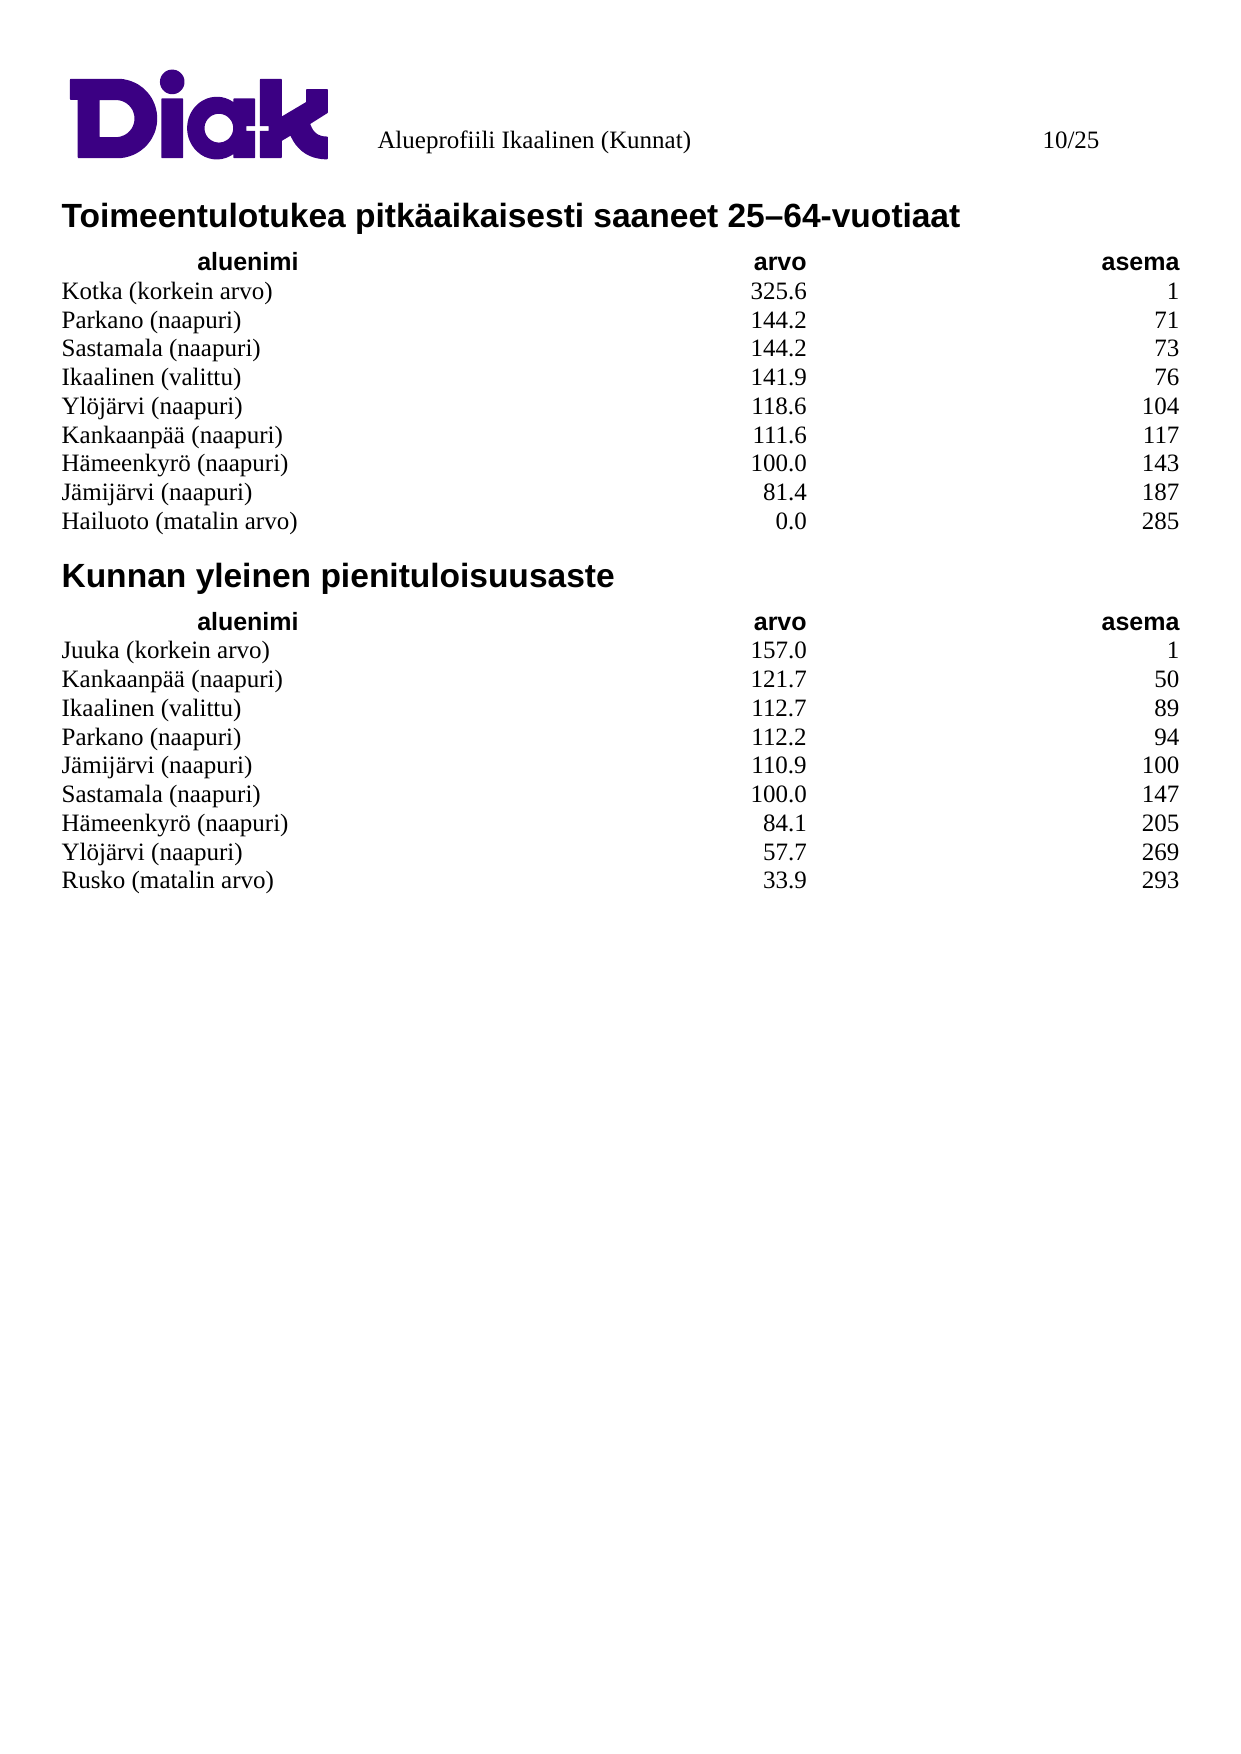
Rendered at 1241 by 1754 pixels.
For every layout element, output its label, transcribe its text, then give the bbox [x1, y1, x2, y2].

table_cell 147 [806, 779, 1179, 808]
table_cell Ikaalinen (valittu) [61, 693, 434, 722]
table_cell 121.7 [434, 664, 806, 693]
table_cell Ylöjärvi (naapuri) [61, 837, 434, 866]
table_cell Hämeenkyrö (naapuri) [61, 449, 434, 477]
table_cell 112.7 [434, 693, 806, 722]
table_header arvo [434, 607, 806, 636]
table_cell 141.9 [434, 362, 806, 391]
table_cell 118.6 [434, 391, 806, 420]
table_cell Juuka (korkein arvo) [61, 636, 434, 664]
table_cell 144.2 [434, 334, 806, 362]
table_header asema [806, 247, 1179, 276]
table_cell Sastamala (naapuri) [61, 779, 434, 808]
subtitle Toimeentulotukea pitkäaikaisesti saaneet 25–64-vuotiaat [61, 196, 1179, 235]
table_cell 0.0 [434, 506, 806, 535]
table_cell 104 [806, 391, 1179, 420]
table_cell 110.9 [434, 751, 806, 779]
table_cell Parkano (naapuri) [61, 305, 434, 333]
table_cell 50 [806, 664, 1179, 693]
table_header aluenimi [61, 607, 434, 636]
table_cell 117 [806, 420, 1179, 448]
table_cell 285 [806, 506, 1179, 535]
table_cell 71 [806, 305, 1179, 333]
table_cell Kankaanpää (naapuri) [61, 420, 434, 448]
table_cell 94 [806, 722, 1179, 751]
table_cell Parkano (naapuri) [61, 722, 434, 751]
subtitle Kunnan yleinen pienituloisuusaste [61, 556, 1179, 594]
table_cell 76 [806, 362, 1179, 391]
table_cell 100.0 [434, 779, 806, 808]
table_cell 293 [806, 866, 1179, 894]
table_cell Kankaanpää (naapuri) [61, 664, 434, 693]
table_cell 187 [806, 477, 1179, 506]
table_cell 84.1 [434, 808, 806, 837]
table_cell 73 [806, 334, 1179, 362]
table_cell 1 [806, 276, 1179, 305]
table_cell 157.0 [434, 636, 806, 664]
table_cell Hämeenkyrö (naapuri) [61, 808, 434, 837]
table_cell Ylöjärvi (naapuri) [61, 391, 434, 420]
table_cell 81.4 [434, 477, 806, 506]
table_cell 143 [806, 449, 1179, 477]
table_cell Rusko (matalin arvo) [61, 866, 434, 894]
table_cell Hailuoto (matalin arvo) [61, 506, 434, 535]
table_cell 57.7 [434, 837, 806, 866]
table_cell 205 [806, 808, 1179, 837]
table_cell Jämijärvi (naapuri) [61, 751, 434, 779]
table_cell 1 [806, 636, 1179, 664]
table_cell 144.2 [434, 305, 806, 333]
table_cell 33.9 [434, 866, 806, 894]
table_cell 325.6 [434, 276, 806, 305]
table_cell Kotka (korkein arvo) [61, 276, 434, 305]
table_header aluenimi [61, 247, 434, 276]
table_cell 111.6 [434, 420, 806, 448]
table_cell 100 [806, 751, 1179, 779]
table_cell 89 [806, 693, 1179, 722]
table_cell Ikaalinen (valittu) [61, 362, 434, 391]
table_cell 112.2 [434, 722, 806, 751]
table_cell 269 [806, 837, 1179, 866]
table_cell 100.0 [434, 449, 806, 477]
table_cell Sastamala (naapuri) [61, 334, 434, 362]
table_cell Jämijärvi (naapuri) [61, 477, 434, 506]
table_header asema [806, 607, 1179, 636]
table_header arvo [434, 247, 806, 276]
